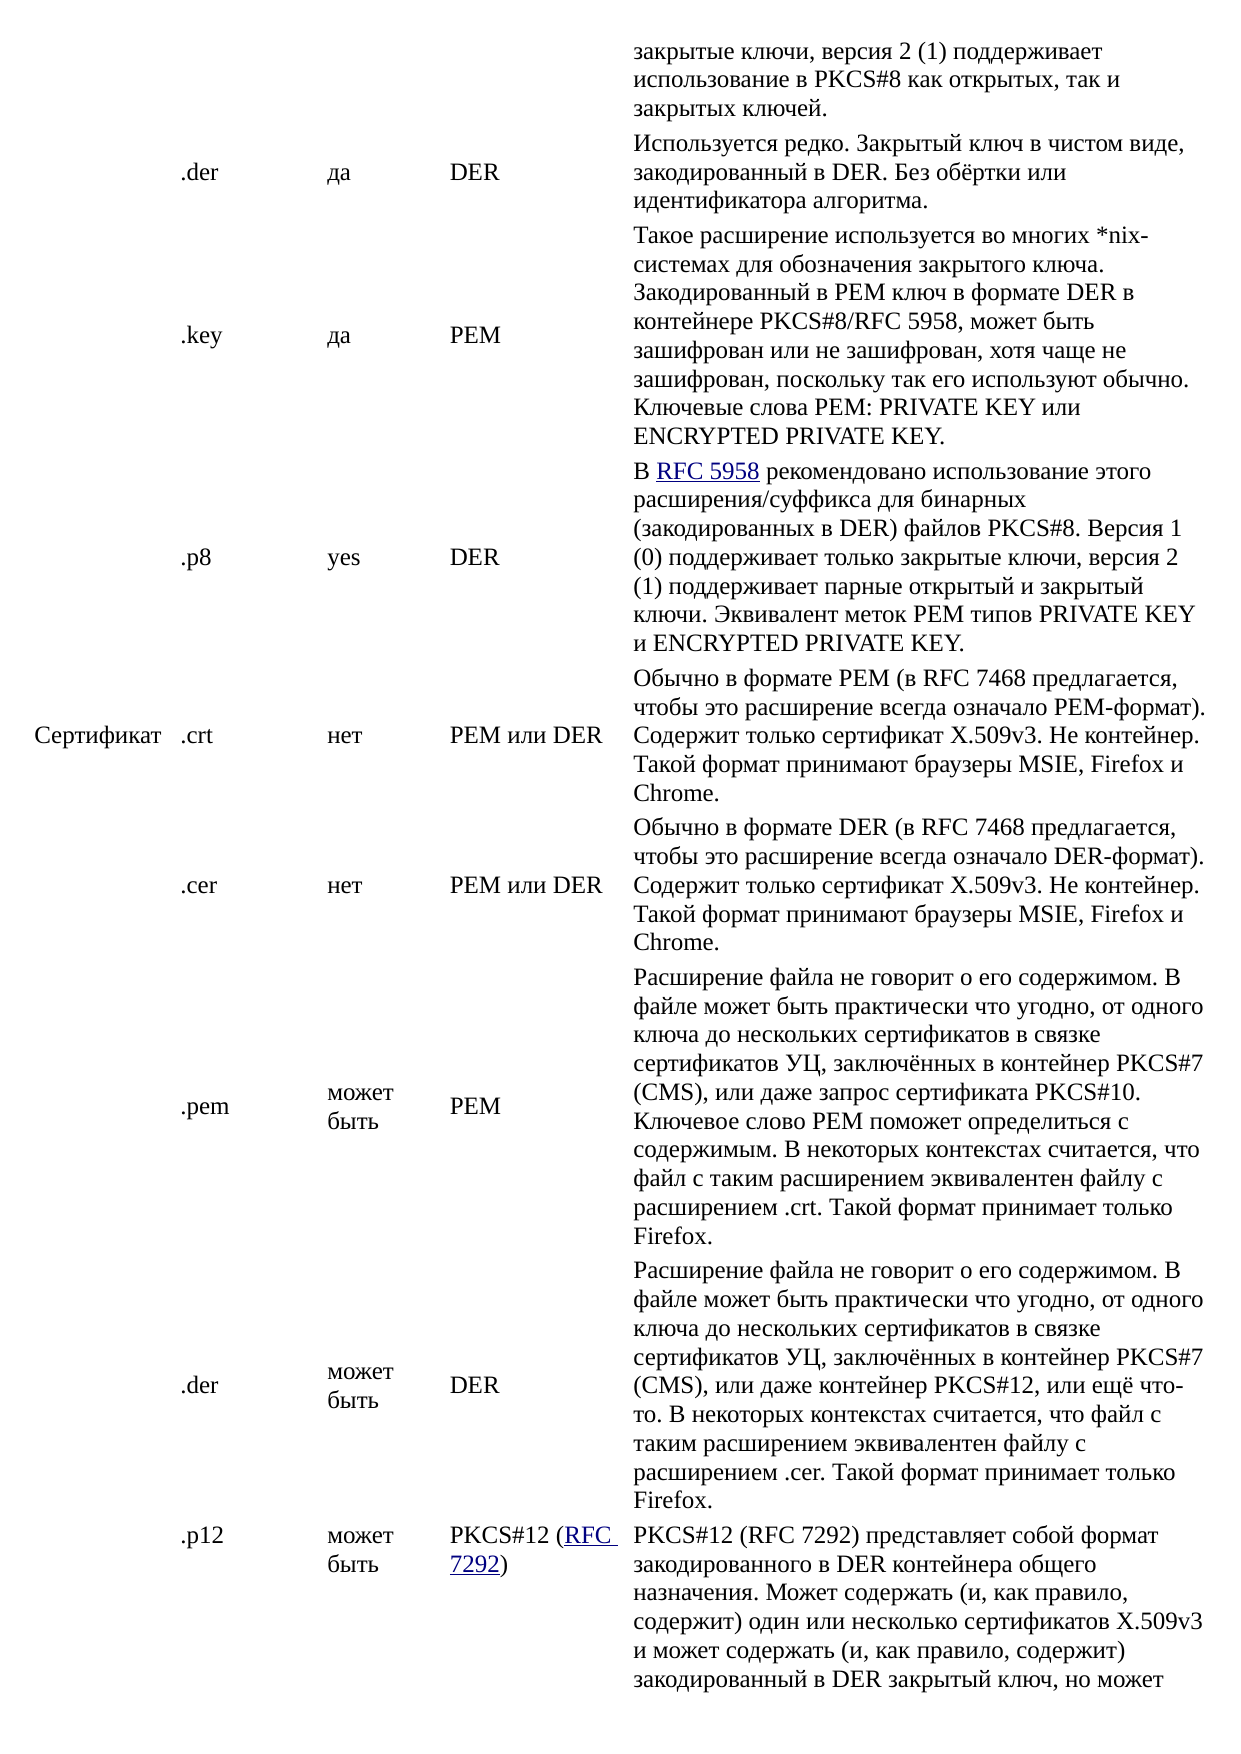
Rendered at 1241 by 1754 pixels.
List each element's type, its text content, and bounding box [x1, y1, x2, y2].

table_cell DER [447, 453, 630, 660]
table_cell Такое расширение используется во многих *nix-системах для обозначения закрытого ключа. Закодированный в PEM ключ в формате DER в контейнере PKCS#8/RFC 5958, может быть зашифрован или не зашифрован, хотя чаще не зашифрован, поскольку так его используют обычно. Ключевые слова PEM: PRIVATE KEY или ENCRYPTED PRIVATE KEY. [630, 217, 1212, 453]
table_cell PEM [447, 217, 630, 453]
table_cell В RFC 5958 рекомендовано использование этого расширения/суффикса для бинарных (закодированных в DER) файлов PKCS#8. Версия 1 (0) поддерживает только закрытые ключи, версия 2 (1) поддерживает парные открытый и закрытый ключи. Эквивалент меток PEM типов PRIVATE KEY и ENCRYPTED PRIVATE KEY. [630, 453, 1212, 660]
table_cell да [324, 125, 447, 217]
table_cell .p12 [177, 1517, 324, 1695]
table_cell нет [324, 810, 447, 959]
table_cell закрытые ключи, версия 2 (1) поддерживает использование в PKCS#8 как открытых, так и закрытых ключей. [630, 33, 1212, 125]
table_cell PEM [447, 959, 630, 1252]
table_cell [177, 33, 324, 125]
table_cell нет [324, 660, 447, 809]
table_cell [31, 959, 177, 1252]
table_cell Расширение файла не говорит о его содержимом. В файле может быть практически что угодно, от одного ключа до нескольких сертификатов в связке сертификатов УЦ, заключённых в контейнер PKCS#7 (CMS), или даже контейнер PKCS#12, или ещё что-то. В некоторых контекстах считается, что файл с таким расширением эквивалентен файлу с расширением .cer. Такой формат принимает только Firefox. [630, 1253, 1212, 1517]
table_cell PKCS#12 (RFC 7292) представляет собой формат закодированного в DER контейнера общего назначения. Может содержать (и, как правило, содержит) один или несколько сертификатов X.509v3 и может содержать (и, как правило, содержит) закодированный в DER закрытый ключ, но может [630, 1517, 1212, 1695]
table_cell PEM или DER [447, 660, 630, 809]
table_cell .p8 [177, 453, 324, 660]
table_cell Расширение файла не говорит о его содержимом. В файле может быть практически что угодно, от одного ключа до нескольких сертификатов в связке сертификатов УЦ, заключённых в контейнер PKCS#7 (CMS), или даже запрос сертификата PKCS#10. Ключевое слово PEM поможет определиться с содержимым. В некоторых контекстах считается, что файл с таким расширением эквивалентен файлу с расширением .crt. Такой формат принимает только Firefox. [630, 959, 1212, 1252]
table_cell DER [447, 1253, 630, 1517]
table_cell PKCS#12 (RFC 7292) [447, 1517, 630, 1695]
table_cell может быть [324, 1253, 447, 1517]
table_cell [31, 1517, 177, 1695]
table_cell .key [177, 217, 324, 453]
table_cell да [324, 217, 447, 453]
table_cell [31, 125, 177, 217]
table_cell .pem [177, 959, 324, 1252]
table_cell может быть [324, 1517, 447, 1695]
table_cell может быть [324, 959, 447, 1252]
table_cell Сертификат [31, 660, 177, 809]
table_cell yes [324, 453, 447, 660]
table_cell Обычно в формате DER (в RFC 7468 предлагается, чтобы это расширение всегда означало DER-формат). Содержит только сертификат X.509v3. Не контейнер. Такой формат принимают браузеры MSIE, Firefox и Chrome. [630, 810, 1212, 959]
table_cell [31, 453, 177, 660]
table_cell Обычно в формате PEM (в RFC 7468 предлагается, чтобы это расширение всегда означало PEM-формат). Содержит только сертификат X.509v3. Не контейнер. Такой формат принимают браузеры MSIE, Firefox и Chrome. [630, 660, 1212, 809]
table_cell [31, 1253, 177, 1517]
table_cell Используется редко. Закрытый ключ в чистом виде, закодированный в DER. Без обёртки или идентификатора алгоритма. [630, 125, 1212, 217]
table_cell DER [447, 125, 630, 217]
table_cell [31, 810, 177, 959]
table_cell [31, 217, 177, 453]
table_cell .der [177, 125, 324, 217]
table_cell .crt [177, 660, 324, 809]
table_cell .der [177, 1253, 324, 1517]
table_cell [324, 33, 447, 125]
table_cell [447, 33, 630, 125]
table_cell .cer [177, 810, 324, 959]
table_cell [31, 33, 177, 125]
table_cell PEM или DER [447, 810, 630, 959]
